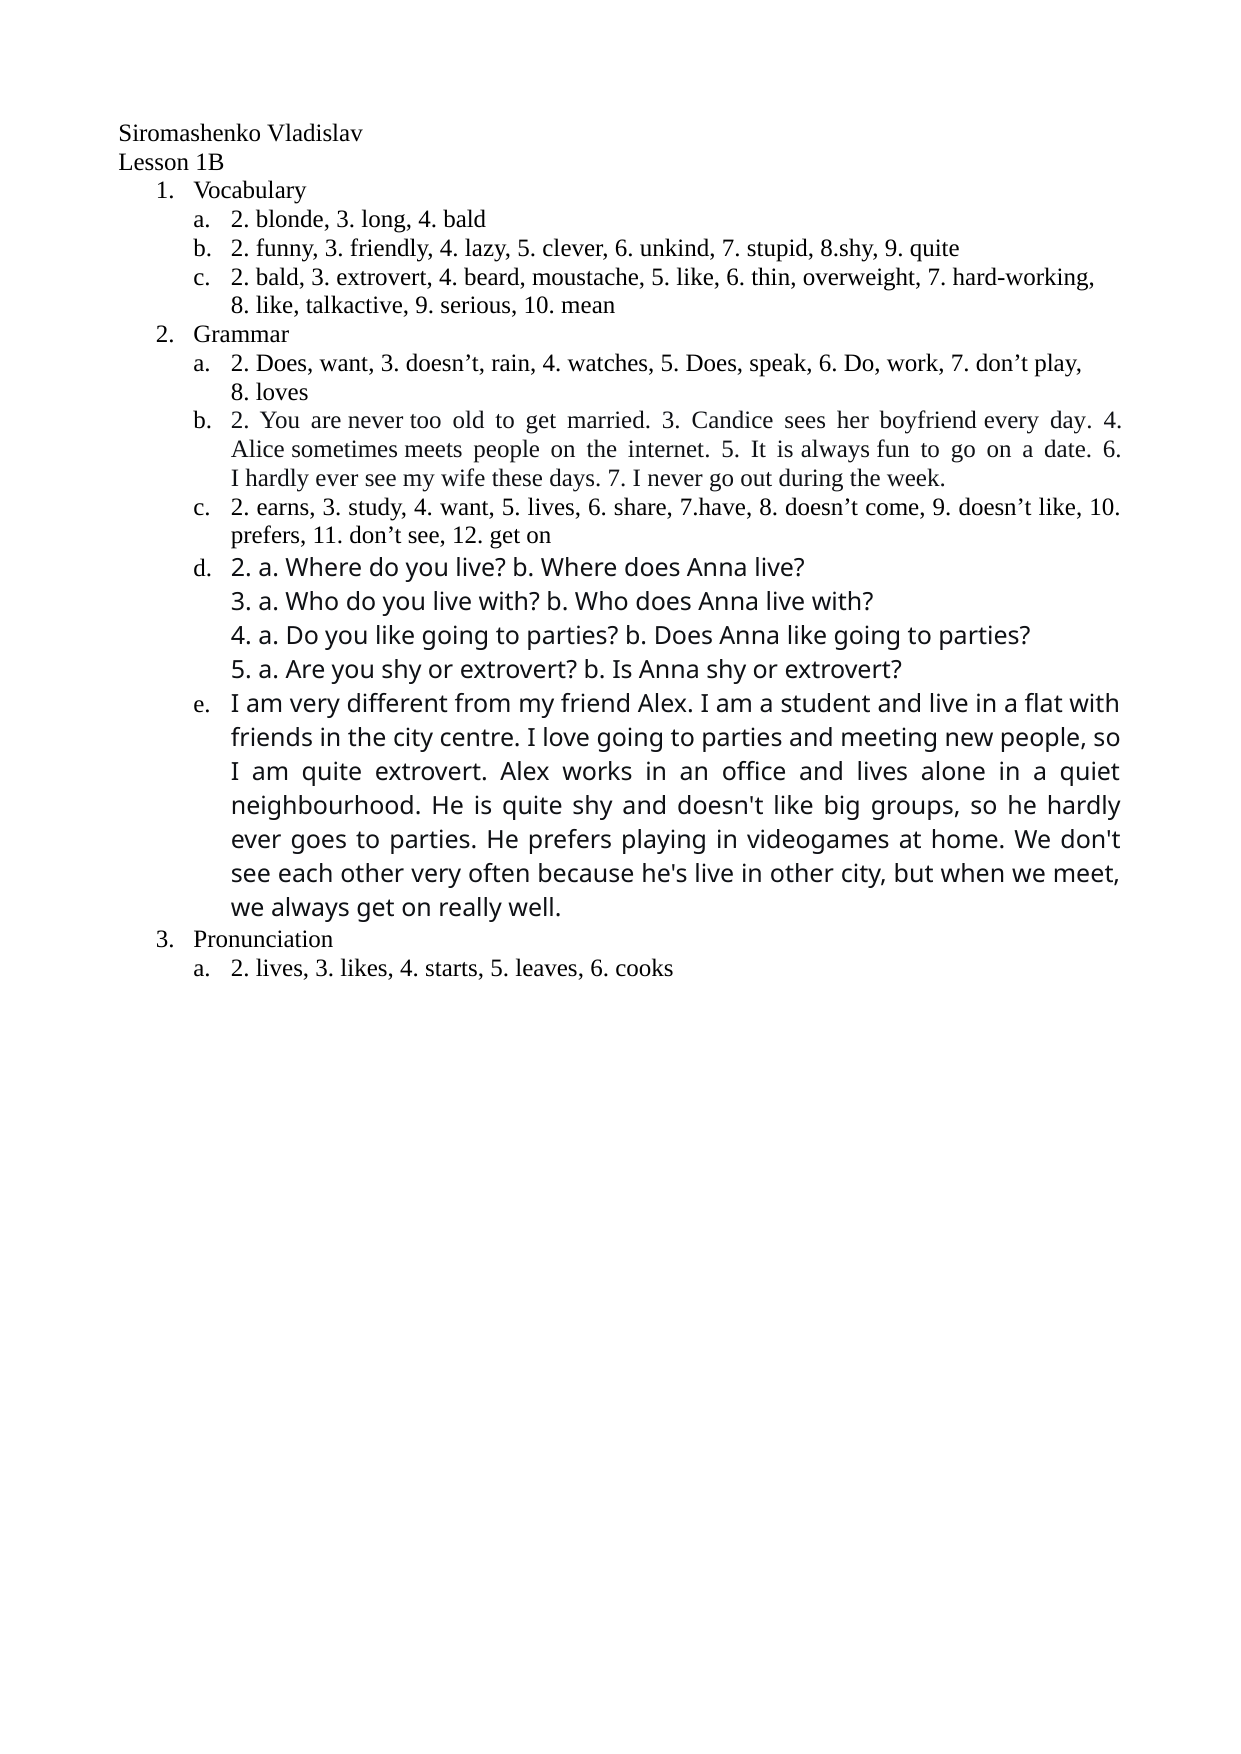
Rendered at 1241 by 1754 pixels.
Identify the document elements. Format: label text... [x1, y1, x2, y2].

list 2. earns, 3. study, 4. want, 5. lives, 6. share, 7.have, 8. doesn’t come, 9. doesn’t like, 10. prefers, 11. don’t see, 12. get on [193, 492, 1122, 549]
list 5. a. Are you shy or extrovert? b. Is Anna shy or extrovert? [193, 652, 1122, 686]
list 8. like, talkactive, 9. serious, 10. mean [193, 291, 1122, 319]
list 2. funny, 3. friendly, 4. lazy, 5. clever, 6. unkind, 7. stupid, 8.shy, 9. quite [193, 233, 1122, 262]
list 2. You are never too old to get married. 3. Candice sees her boyfriend every day. 4. Alice sometimes meets people on the internet. 5. It is always fun to go on a date. 6. I hardly ever see my wife these days. 7. I never go out during the week. [193, 406, 1122, 492]
list 3. a. Who do you live with? b. Who does Anna live with? [193, 583, 1122, 617]
list Vocabulary [156, 176, 1122, 204]
list I am very different from my friend Alex. I am a student and live in a flat with friends in the city centre. I love going to parties and meeting new people, so I am quite extrovert. Alex works in an office and lives alone in a quiet neighbourhood. He is quite shy and doesn't like big groups, so he hardly ever goes to parties. He prefers playing in videogames at home. We don't see each other very often because he's live in other city, but when we meet, we always get on really well. [193, 686, 1122, 924]
text Siromashenko Vladislav [118, 118, 1122, 147]
list 2. lives, 3. likes, 4. starts, 5. leaves, 6. cooks [193, 953, 1122, 982]
list 2. bald, 3. extrovert, 4. beard, moustache, 5. like, 6. thin, overweight, 7. hard-working, [193, 262, 1122, 291]
text Lesson 1B [118, 147, 1122, 176]
list 4. a. Do you like going to parties? b. Does Anna like going to parties? [193, 617, 1122, 652]
list 2. Does, want, 3. doesn’t, rain, 4. watches, 5. Does, speak, 6. Do, work, 7. don’t play, [193, 348, 1122, 377]
list 2. blonde, 3. long, 4. bald [193, 204, 1122, 233]
list Pronunciation [156, 924, 1122, 953]
list 2. a. Where do you live? b. Where does Anna live? [193, 549, 1122, 583]
list 8. loves [193, 377, 1122, 406]
list Grammar [156, 319, 1122, 348]
